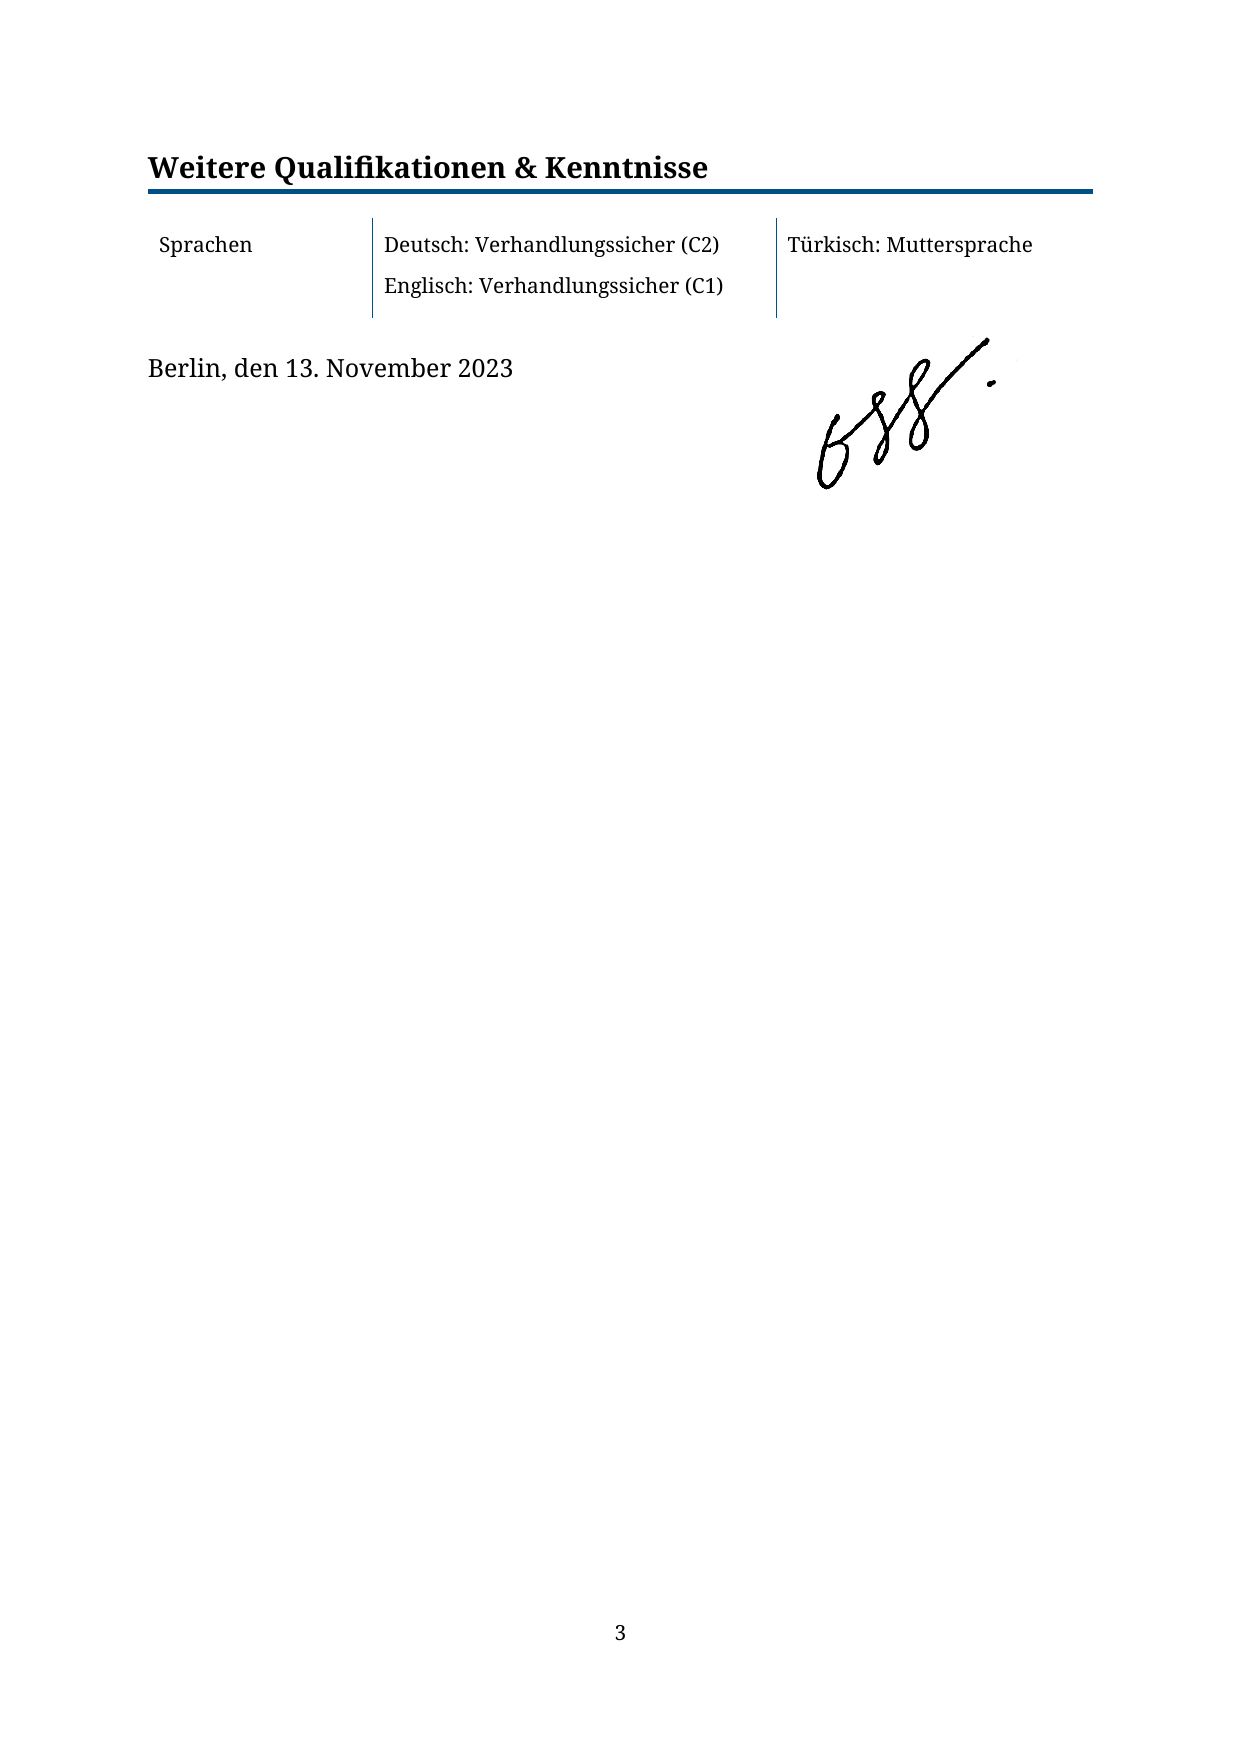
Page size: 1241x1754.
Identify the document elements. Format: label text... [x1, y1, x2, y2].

table_header Sprachen [148, 218, 372, 318]
subtitle Weitere Qualifikationen & Kenntnisse [148, 148, 1093, 189]
text Berlin, den 13. November 2023 [148, 350, 1093, 384]
table_header Türkisch: Muttersprache [777, 218, 1092, 318]
table_header Deutsch: Verhandlungssicher (C2) Englisch: Verhandlungssicher (C1) [373, 218, 776, 318]
picture [799, 384, 1020, 505]
picture [799, 324, 1020, 350]
